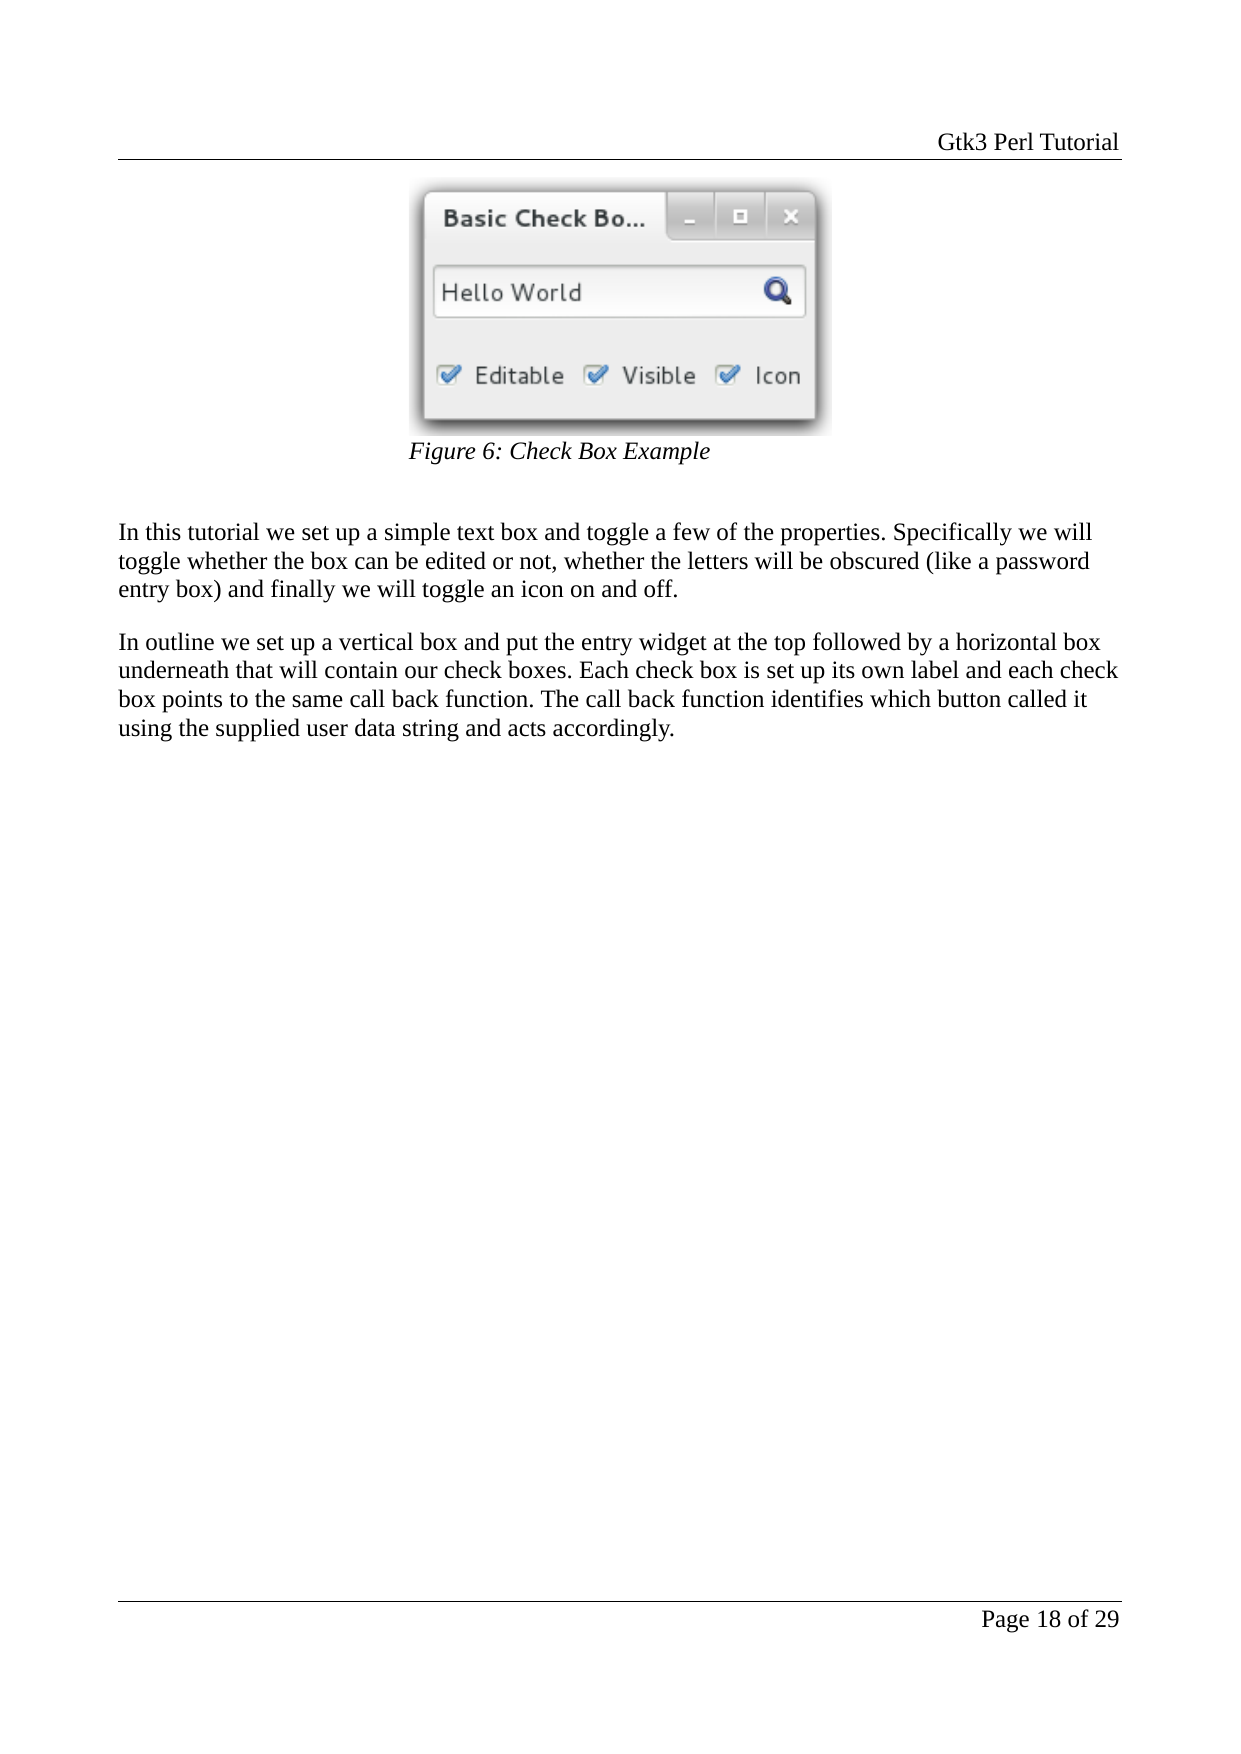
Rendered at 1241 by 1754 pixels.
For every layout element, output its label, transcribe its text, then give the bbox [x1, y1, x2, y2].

text In outline we set up a vertical box and put the entry widget at the top followed by a horizontal box underneath that will contain our check boxes. Each check box is set up its own label and each check box points to the same call back function. The call back function identifies which button called it using the supplied user data string and acts accordingly. [118, 627, 1122, 742]
text In this tutorial we set up a simple text box and toggle a few of the properties. Specifically we will toggle whether the box can be edited or not, whether the letters will be obscured (like a password entry box) and finally we will toggle an icon on and off. [118, 517, 1122, 603]
picture [408, 177, 832, 436]
text Figure 6: Check Box Example [409, 436, 832, 465]
